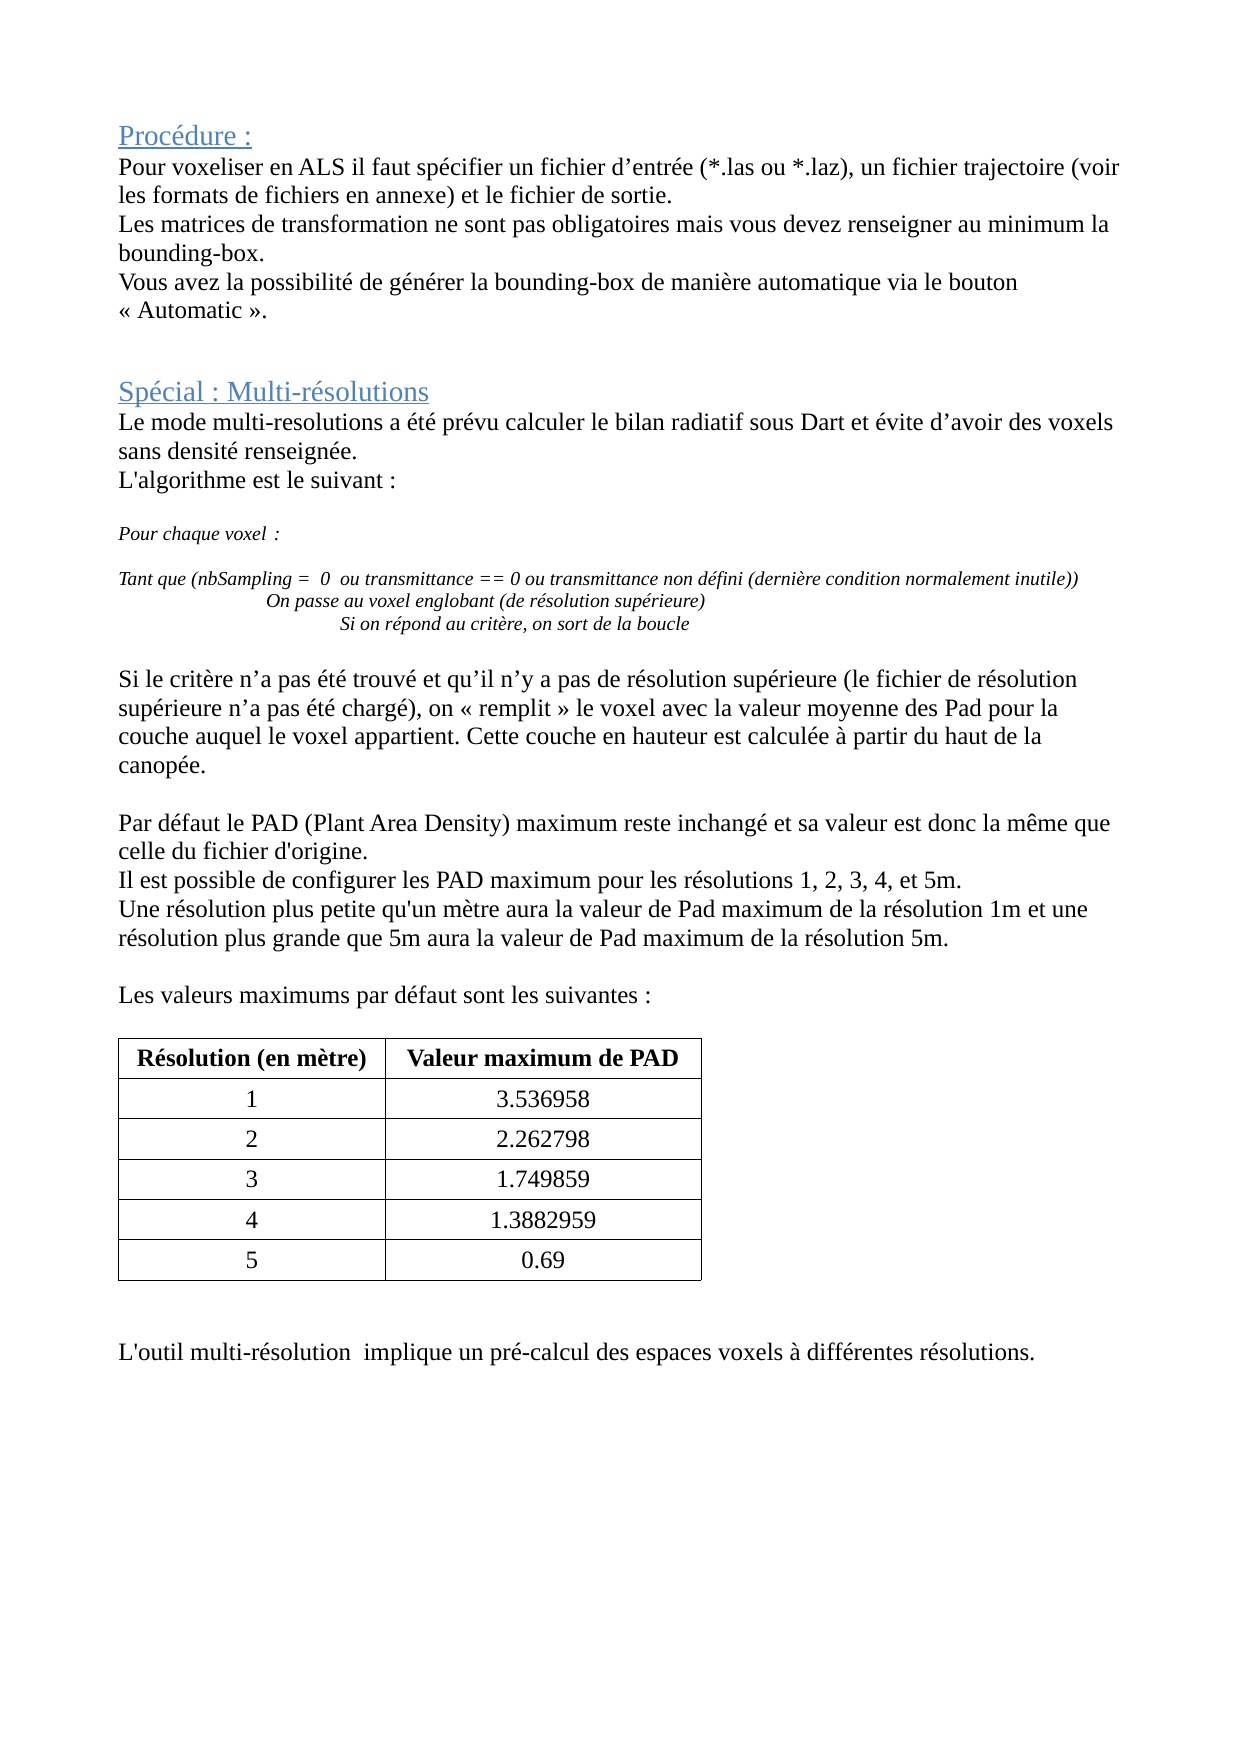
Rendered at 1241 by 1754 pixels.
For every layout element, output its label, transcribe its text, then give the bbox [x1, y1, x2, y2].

text L'algorithme est le suivant : [118, 465, 1122, 493]
table_header Résolution (en mètre) [119, 1039, 385, 1078]
text Une résolution plus petite qu'un mètre aura la valeur de Pad maximum de la résolution 1m et une résolution plus grande que 5m aura la valeur de Pad maximum de la résolution 5m. [118, 894, 1122, 951]
text Si le critère n’a pas été trouvé et qu’il n’y a pas de résolution supérieure (le fichier de résolution supérieure n’a pas été chargé), on « remplit » le voxel avec la valeur moyenne des Pad pour la couche auquel le voxel appartient. Cette couche en hauteur est calculée à partir du haut de la canopée. [118, 664, 1122, 779]
subtitle Spécial : Multi-résolutions [118, 374, 1122, 407]
text L'outil multi-résolution implique un pré-calcul des espaces voxels à différentes résolutions. [118, 1337, 1122, 1366]
table_cell 1.3882959 [386, 1200, 701, 1239]
text Par défaut le PAD (Plant Area Density) maximum reste inchangé et sa valeur est donc la même que celle du fichier d'origine. [118, 808, 1122, 865]
table_header Valeur maximum de PAD [386, 1039, 701, 1078]
text Pour chaque voxel : [118, 522, 1122, 545]
table_cell 3.536958 [386, 1079, 701, 1118]
text Pour voxeliser en ALS il faut spécifier un fichier d’entrée (*.las ou *.laz), un fichier trajectoire (voir les formats de fichiers en annexe) et le fichier de sortie. [118, 152, 1122, 209]
text Il est possible de configurer les PAD maximum pour les résolutions 1, 2, 3, 4, et 5m. [118, 865, 1122, 894]
subtitle Procédure : [118, 118, 1122, 152]
text Le mode multi-resolutions a été prévu calculer le bilan radiatif sous Dart et évite d’avoir des voxels sans densité renseignée. [118, 407, 1122, 465]
text On passe au voxel englobant (de résolution supérieure) [118, 589, 1122, 612]
table_cell 5 [119, 1240, 385, 1279]
table_cell 0.69 [386, 1240, 701, 1279]
text Vous avez la possibilité de générer la bounding-box de manière automatique via le bouton « Automatic ». [118, 267, 1122, 324]
text Tant que (nbSampling = 0 ou transmittance == 0 ou transmittance non défini (dernière condition normalement inutile)) [118, 567, 1122, 589]
table_cell 2 [119, 1119, 385, 1158]
text Si on répond au critère, on sort de la boucle [118, 612, 1122, 635]
text Les valeurs maximums par défaut sont les suivantes : [118, 980, 1122, 1009]
table_cell 2.262798 [386, 1119, 701, 1158]
text Les matrices de transformation ne sont pas obligatoires mais vous devez renseigner au minimum la bounding-box. [118, 209, 1122, 267]
table_cell 1.749859 [386, 1160, 701, 1199]
table_cell 4 [119, 1200, 385, 1239]
table_cell 1 [119, 1079, 385, 1118]
table_cell 3 [119, 1160, 385, 1199]
